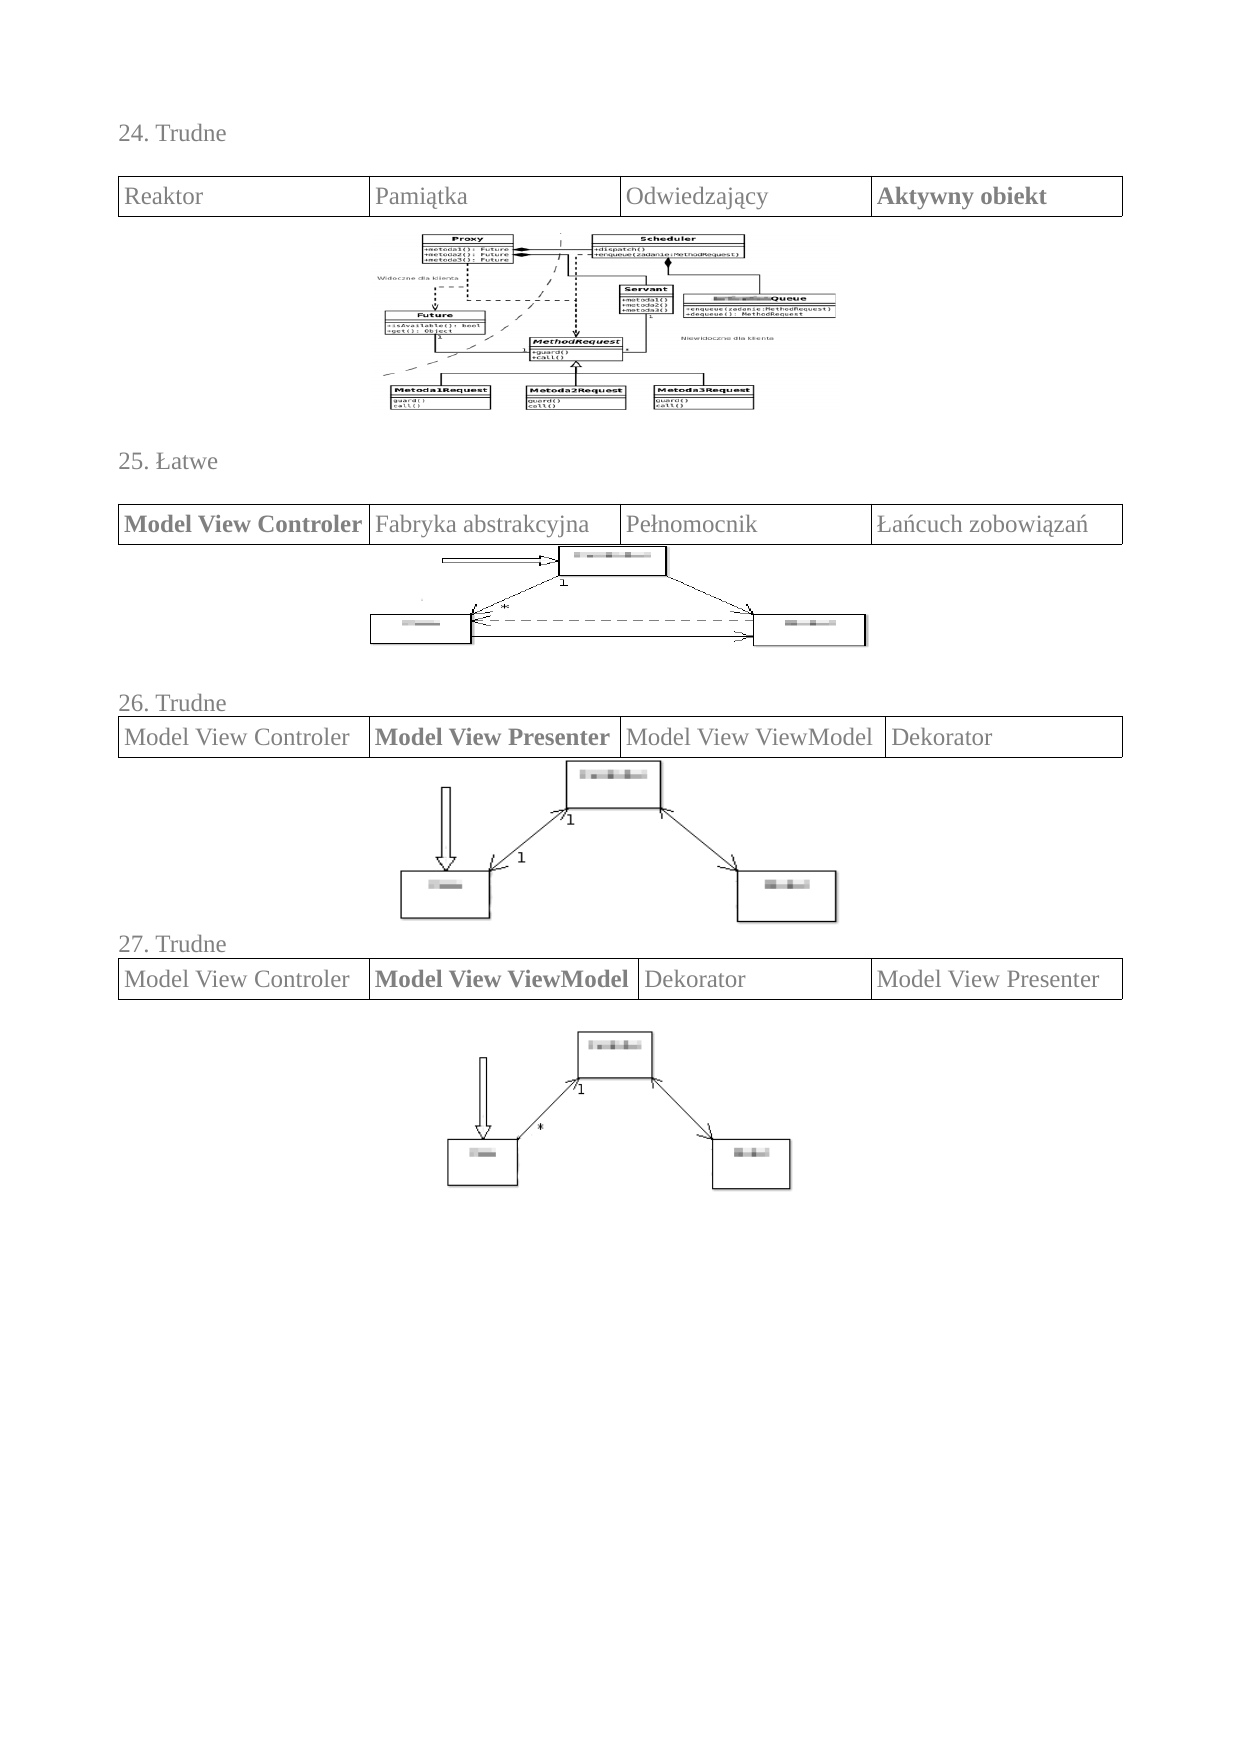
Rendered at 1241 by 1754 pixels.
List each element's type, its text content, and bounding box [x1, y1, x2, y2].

table_header Model View Controler [119, 959, 369, 998]
table_header Model View Presenter [370, 717, 620, 757]
table_header Model View Presenter [872, 959, 1122, 998]
text 24. Trudne [118, 118, 1122, 147]
table_header Fabryka abstrakcyjna [370, 505, 620, 543]
text 27. Trudne [118, 929, 1122, 958]
table_header Model View Controler [119, 505, 369, 544]
table_header Pełnomocnik [621, 505, 871, 543]
text 25. Łatwe [118, 446, 1122, 475]
picture [396, 756, 844, 929]
table_header Łańcuch zobowiązań [872, 505, 1122, 544]
picture [443, 1027, 797, 1196]
table_header Dekorator [639, 959, 871, 998]
table_header Odwiedzający [621, 177, 871, 216]
table_header Reaktor [119, 177, 369, 216]
table_header Dekorator [886, 717, 1122, 757]
picture [371, 233, 840, 410]
text 26. Trudne [118, 688, 1122, 716]
table_header Pamiątka [370, 177, 620, 216]
table_header Model View ViewModel [370, 959, 638, 998]
picture [364, 543, 876, 650]
table_header Model View Controler [119, 717, 369, 757]
table_header Aktywny obiekt [872, 177, 1122, 216]
table_header Model View ViewModel [621, 717, 885, 757]
